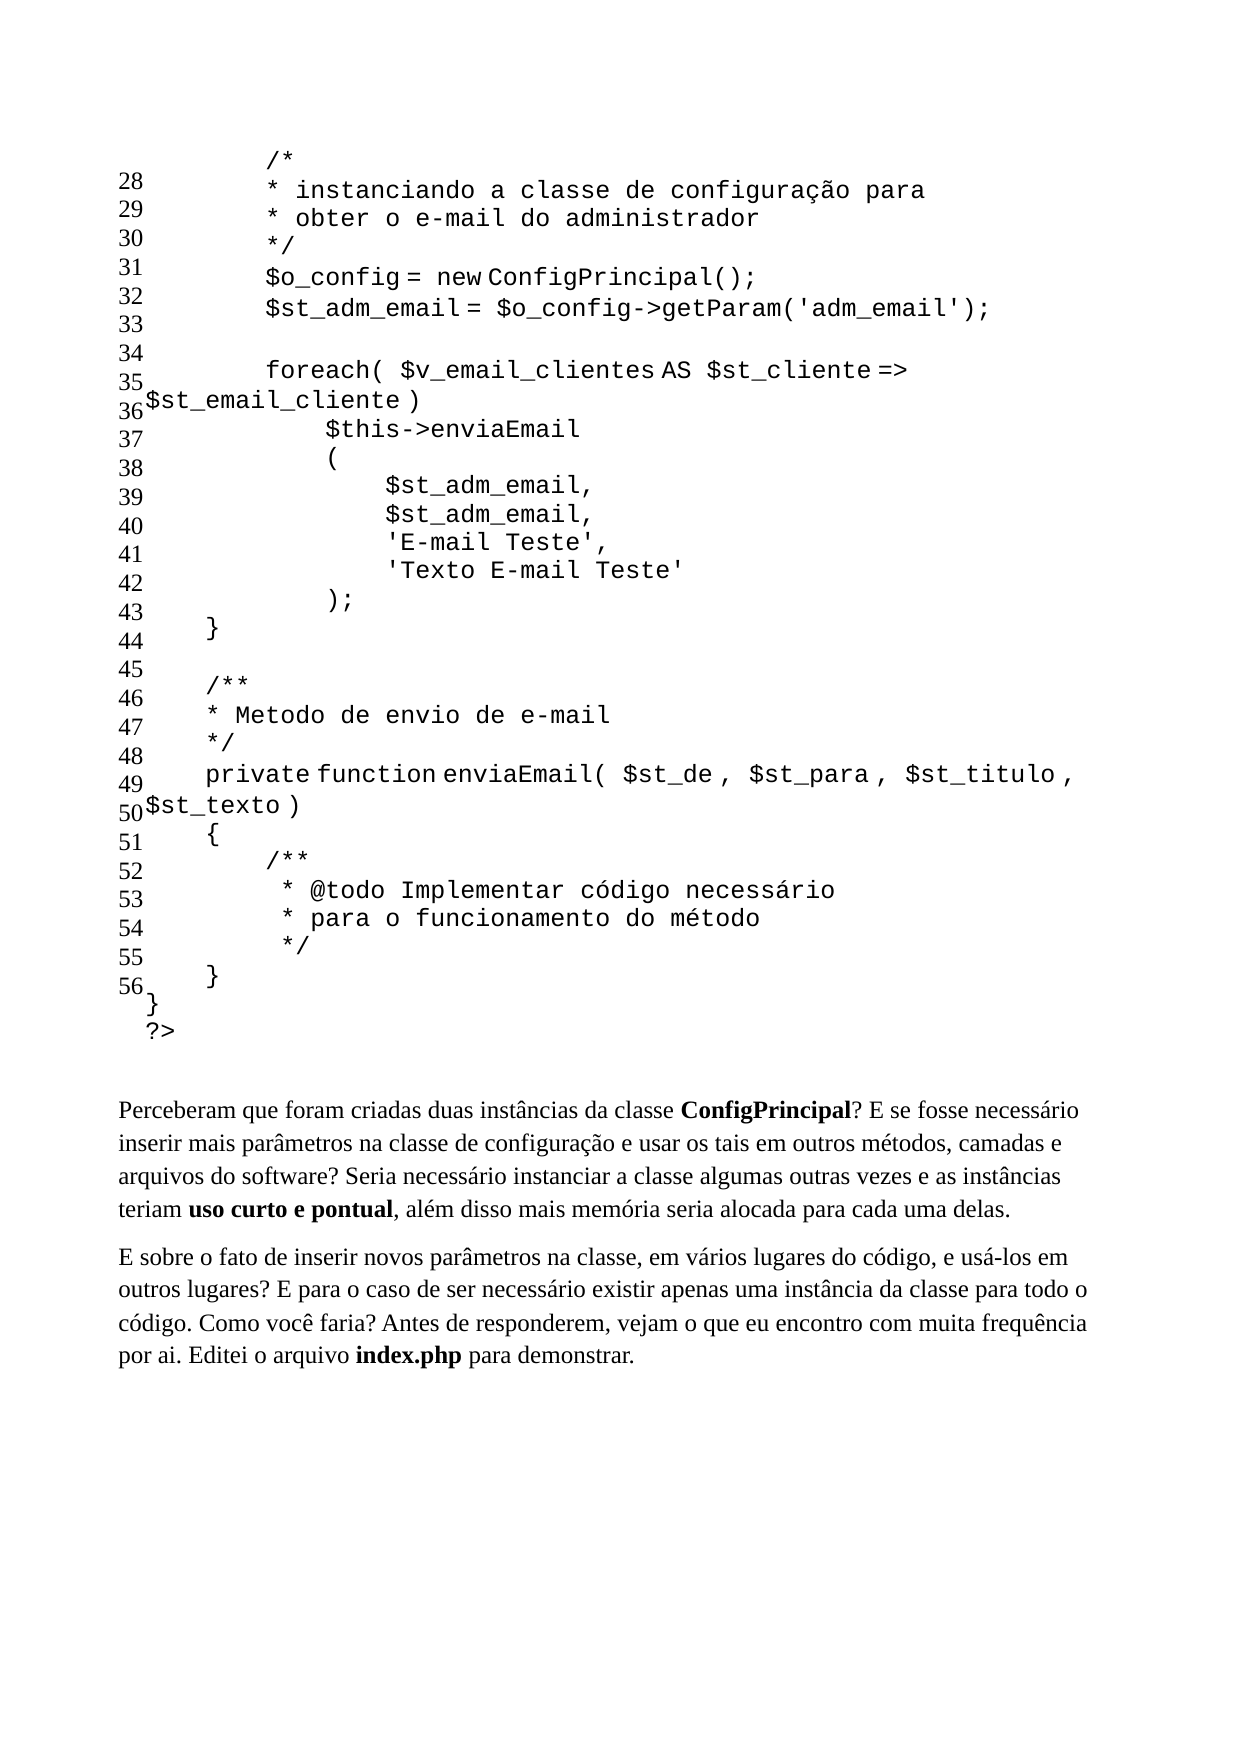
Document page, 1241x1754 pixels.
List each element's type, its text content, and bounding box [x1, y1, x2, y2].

table_header 28 29 30 31 32 33 34 35 36 37 38 39 40 41 42 43 44 45 46 47 48 49 50 51 52 53 54 55 56 [118, 118, 145, 1047]
text Perceberam que foram criadas duas instâncias da classe ConfigPrincipal? E se fosse necessário inserir mais parâmetros na classe de configuração e usar os tais em outros métodos, camadas e arquivos do software? Seria necessário instanciar a classe algumas outras vezes e as instâncias teriam uso curto e pontual, além disso mais memória seria alocada para cada uma delas. [118, 1095, 1122, 1223]
text E sobre o fato de inserir novos parâmetros na classe, em vários lugares do código, e usá-los em outros lugares? E para o caso de ser necessário existir apenas uma instância da classe para todo o código. Como você faria? Antes de responderem, vejam o que eu encontro com muita frequência por ai. Editei o arquivo index.php para demonstrar. [118, 1242, 1122, 1369]
table_header /* * instanciando a classe de configuração para * obter o e-mail do administrador */ $o_config = new ConfigPrincipal(); $st_adm_email = $o_config->getParam('adm_email'); foreach( $v_email_clientes AS $st_cliente => $st_email_cliente ) $this->enviaEmail ( $st_adm_email, $st_adm_email, 'E-mail Teste', 'Texto E-mail Teste' ); } /** * Metodo de envio de e-mail */ private function enviaEmail( $st_de , $st_para , $st_titulo , $st_texto ) { /** * @todo Implementar código necessário * para o funcionamento do método */ } } ?> [145, 118, 1122, 1047]
